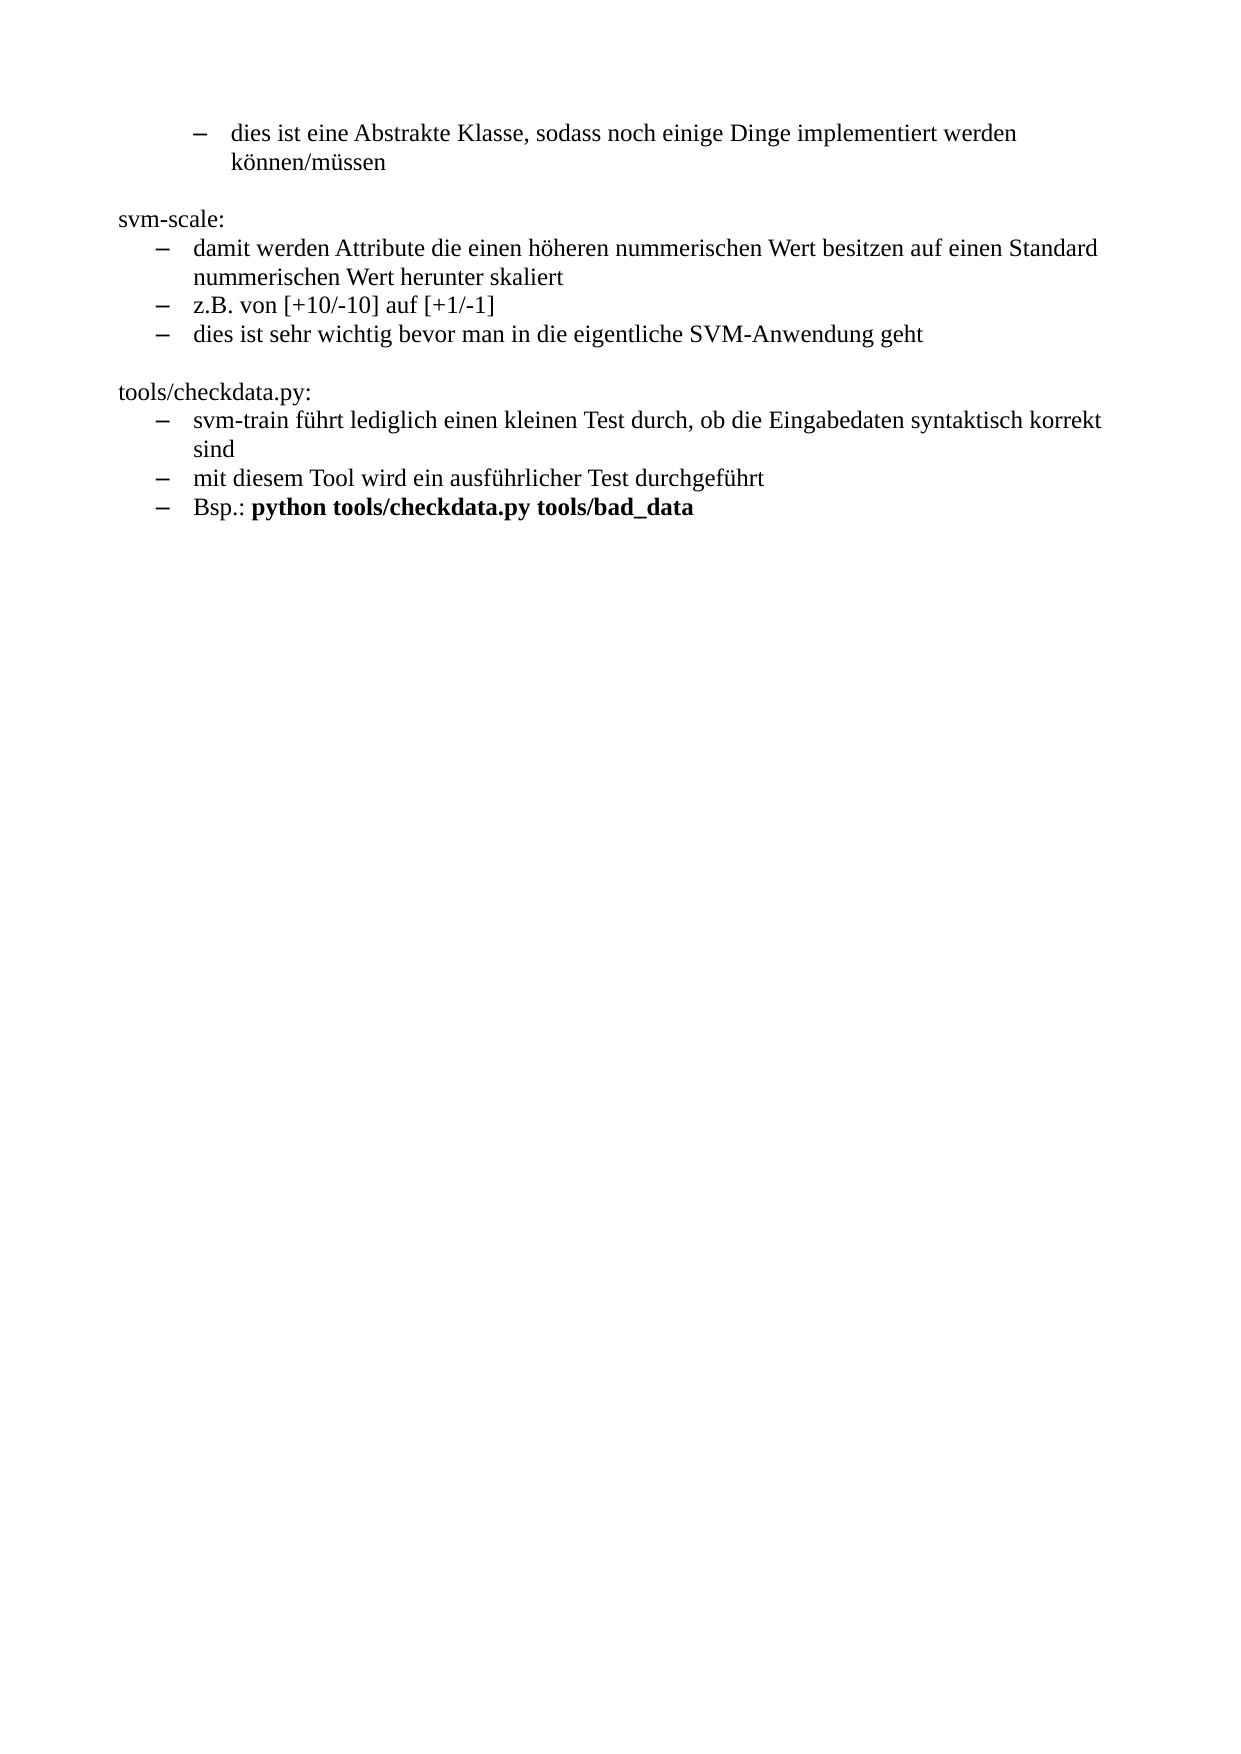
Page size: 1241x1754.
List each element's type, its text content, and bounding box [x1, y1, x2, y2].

list z.B. von [+10/-10] auf [+1/-1] [156, 291, 1122, 319]
text tools/checkdata.py: [118, 377, 1122, 406]
list dies ist eine Abstrakte Klasse, sodass noch einige Dinge implementiert werden können/müssen [193, 118, 1122, 176]
list damit werden Attribute die einen höheren nummerischen Wert besitzen auf einen Standard nummerischen Wert herunter skaliert [156, 233, 1122, 291]
list mit diesem Tool wird ein ausführlicher Test durchgeführt [156, 463, 1122, 492]
list Bsp.: python tools/checkdata.py tools/bad_data [156, 492, 1122, 521]
list dies ist sehr wichtig bevor man in die eigentliche SVM-Anwendung geht [156, 319, 1122, 348]
text svm-scale: [118, 204, 1122, 233]
list svm-train führt lediglich einen kleinen Test durch, ob die Eingabedaten syntaktisch korrekt sind [156, 406, 1122, 463]
